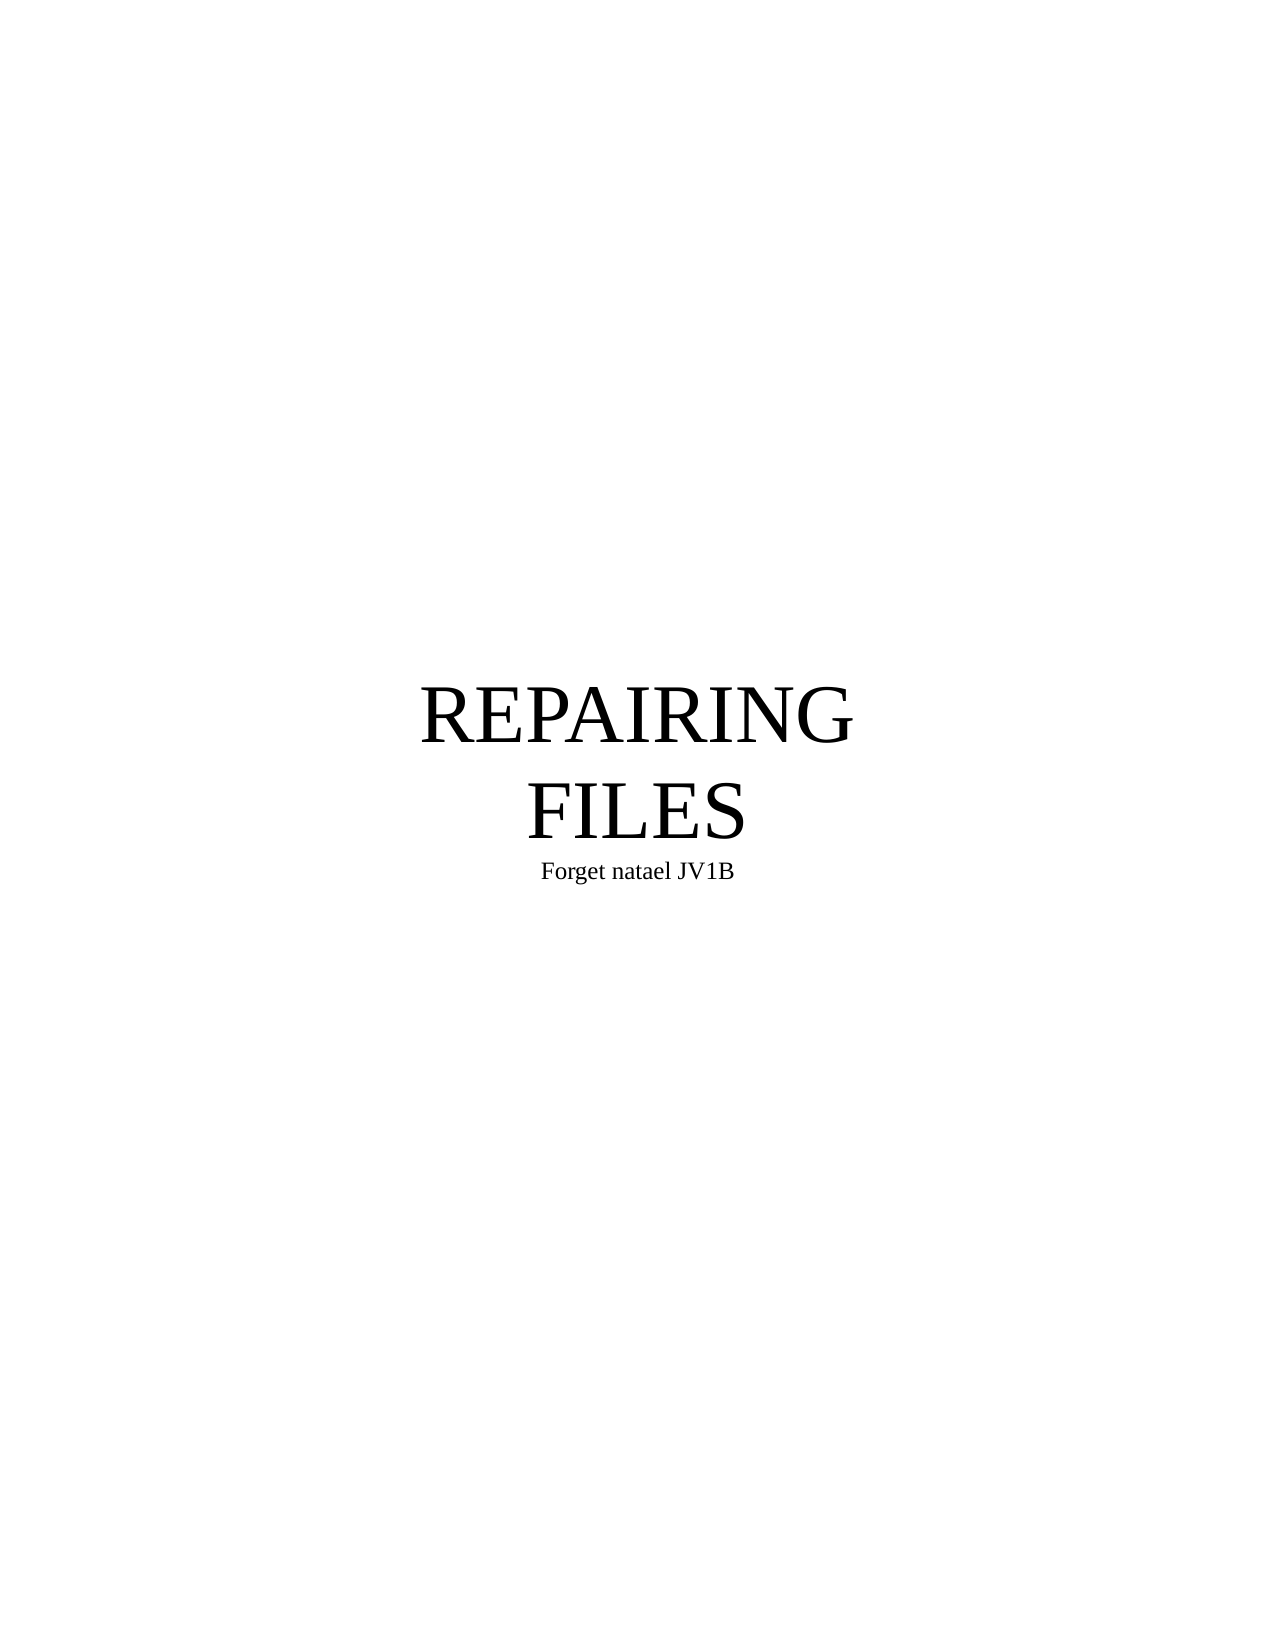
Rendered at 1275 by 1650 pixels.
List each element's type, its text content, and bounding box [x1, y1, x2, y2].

text REPAIRING [118, 664, 1157, 760]
text FILES [118, 760, 1157, 856]
text Forget natael JV1B [118, 856, 1157, 885]
